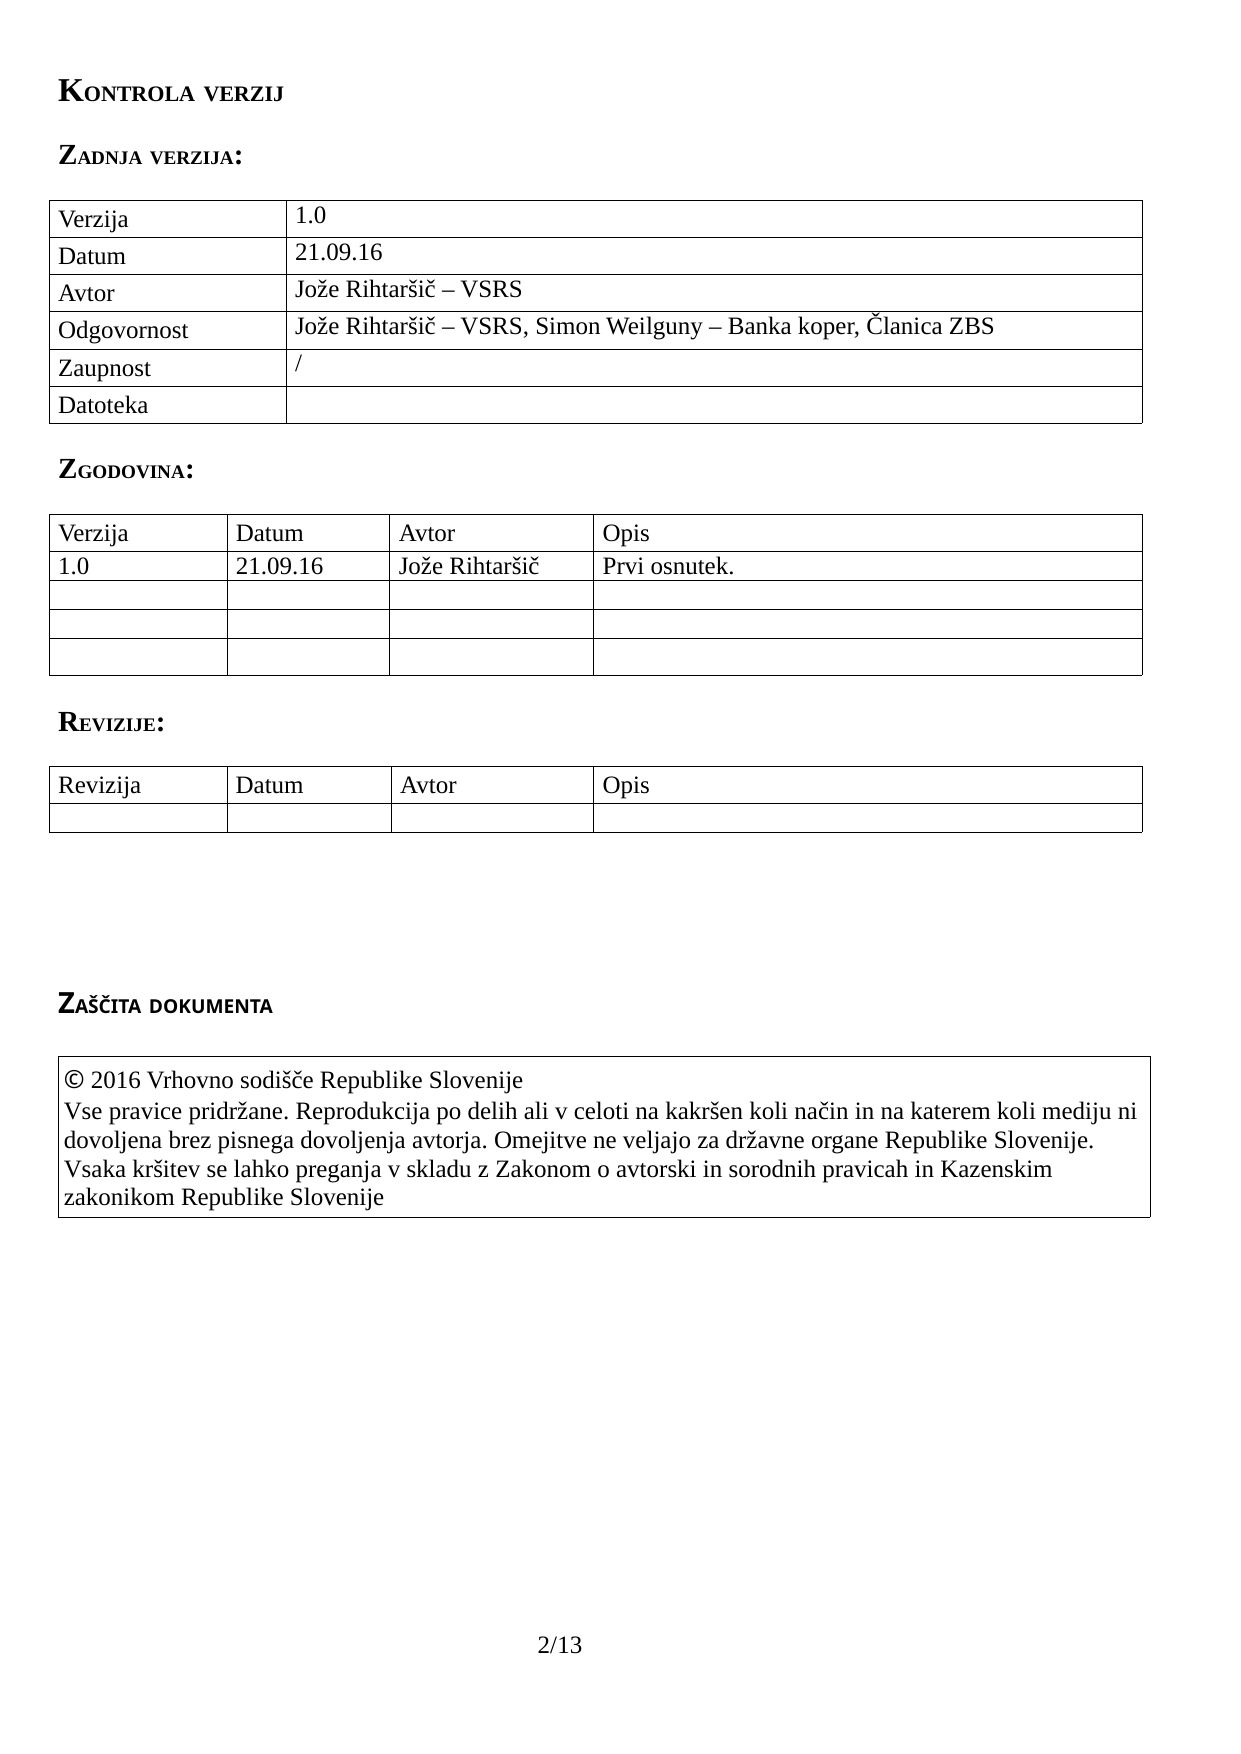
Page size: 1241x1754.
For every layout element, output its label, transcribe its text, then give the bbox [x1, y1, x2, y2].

table_cell [228, 610, 389, 638]
table_cell [50, 581, 227, 609]
table_cell Avtor [50, 275, 286, 311]
table_cell [390, 581, 593, 609]
table_cell Jože Rihtaršič – VSRS, Simon Weilguny – Banka koper, Članica ZBS [287, 312, 1142, 348]
table_cell [594, 581, 1142, 609]
table_header Verzija [50, 515, 227, 551]
table_cell [594, 639, 1142, 675]
table_cell [390, 639, 593, 675]
table_cell Datoteka [50, 387, 286, 423]
table_cell [390, 610, 593, 638]
table_cell [287, 387, 1142, 423]
table_cell [228, 639, 389, 675]
text Zgodovina: [58, 452, 1177, 485]
table_header Opis [594, 515, 1142, 551]
table_cell 1.0 [50, 552, 227, 580]
table_cell Jože Rihtaršič [390, 552, 593, 580]
table_header Avtor [390, 515, 593, 551]
text Zaščita dokumenta [58, 982, 1177, 1022]
table_cell [594, 610, 1142, 638]
table_header Revizija [50, 767, 227, 803]
table_cell [50, 610, 227, 638]
text Zadnja verzija: [58, 137, 1177, 171]
table_header Datum [228, 767, 391, 803]
table_cell [228, 581, 389, 609]
table_cell Datum [50, 238, 286, 274]
table_cell [50, 804, 227, 832]
table_header Datum [228, 515, 389, 551]
table_cell Odgovornost [50, 312, 286, 348]
table_cell Prvi osnutek. [594, 552, 1142, 580]
table_cell [50, 639, 227, 675]
table_header Opis [594, 767, 1142, 803]
table_cell 21.09.16 [287, 238, 1142, 274]
table_cell / [287, 350, 1142, 386]
table_cell [594, 804, 1142, 832]
table_header 1.0 [287, 201, 1142, 237]
table_cell [228, 804, 391, 832]
table_header © 2016 Vrhovno sodišče Republike Slovenije Vse pravice pridržane. Reprodukcija po delih ali v celoti na kakršen koli način in na katerem koli mediju ni dovoljena brez pisnega dovoljenja avtorja. Omejitve ne veljajo za državne organe Republike Slovenije. Vsaka kršitev se lahko preganja v skladu z Zakonom o avtorski in sorodnih pravicah in Kazenskim zakonikom Republike Slovenije [59, 1057, 1150, 1217]
table_cell 21.09.16 [228, 552, 389, 580]
table_header Avtor [392, 767, 593, 803]
text Revizije: [58, 704, 1177, 737]
table_cell [392, 804, 593, 832]
table_header Verzija [50, 201, 286, 237]
text Kontrola verzij [58, 70, 1177, 109]
table_cell Zaupnost [50, 350, 286, 386]
table_cell Jože Rihtaršič – VSRS [287, 275, 1142, 311]
